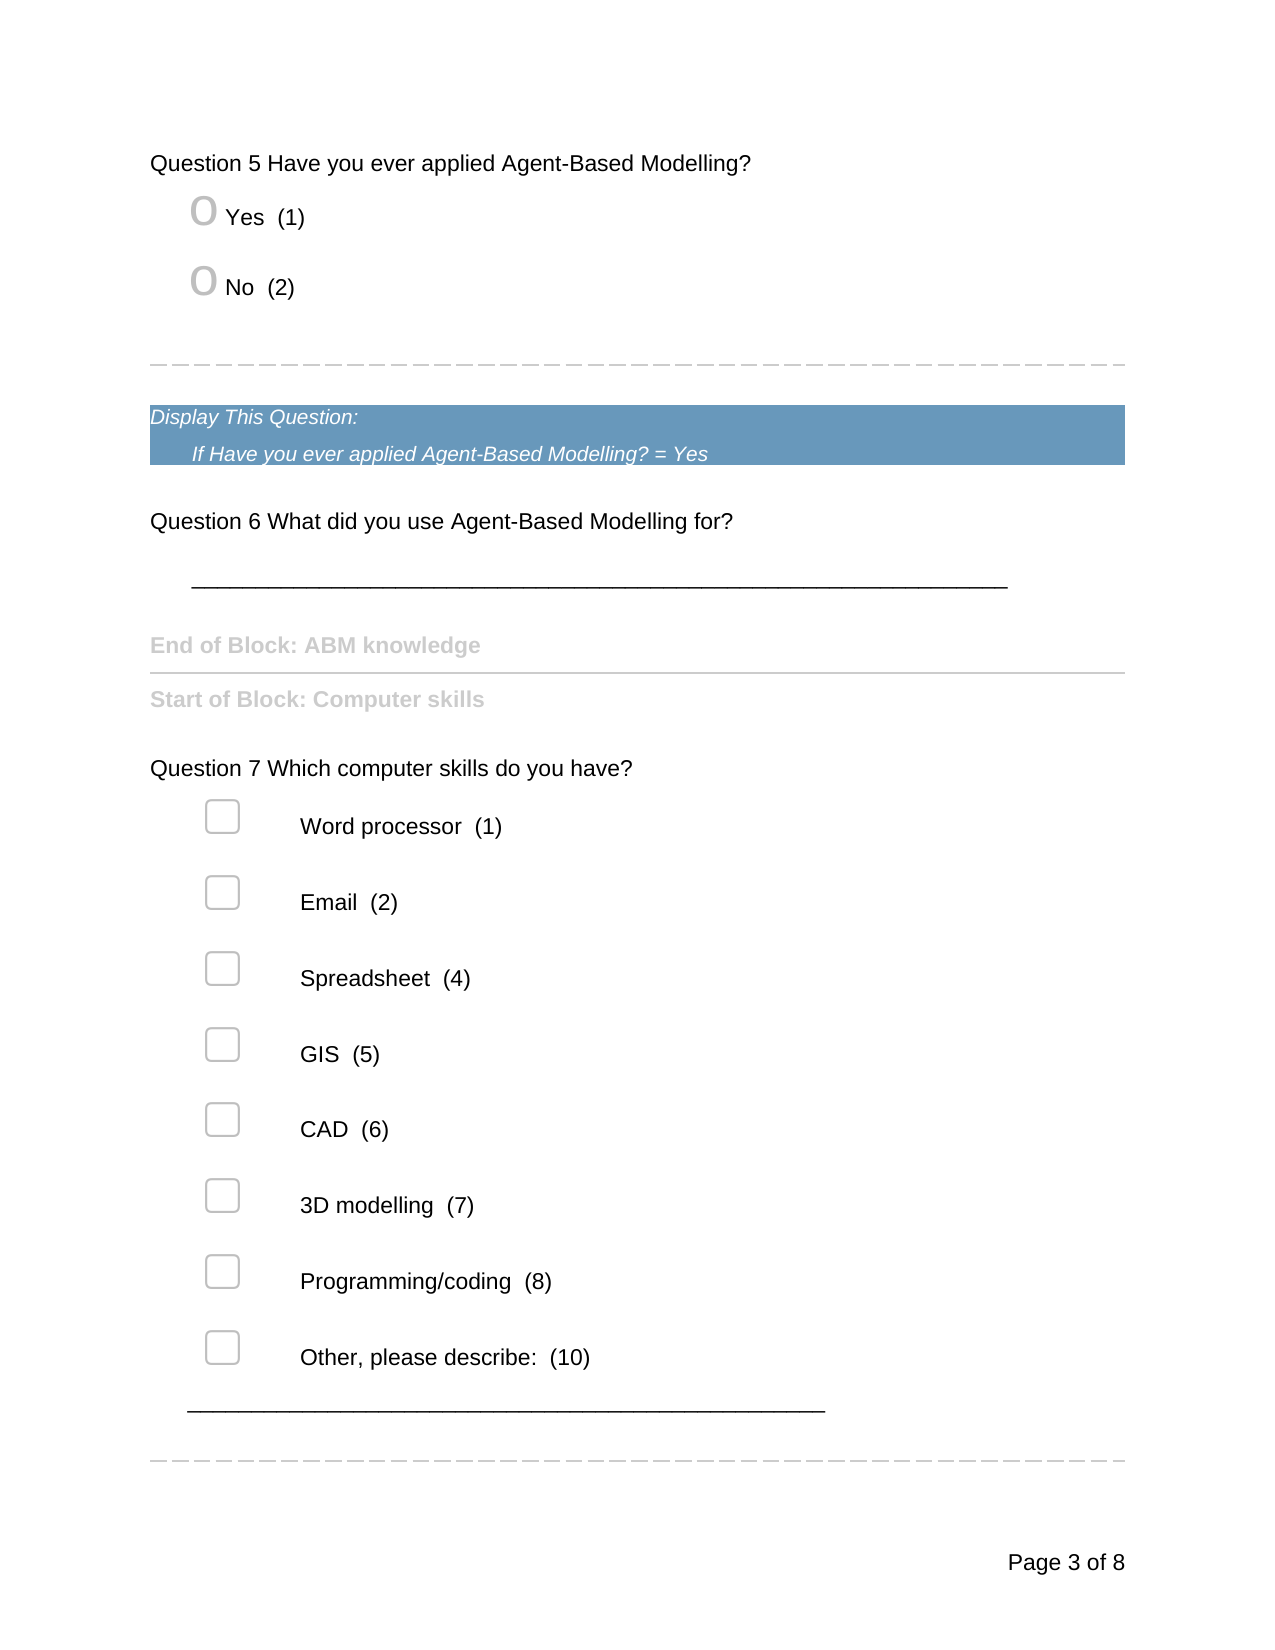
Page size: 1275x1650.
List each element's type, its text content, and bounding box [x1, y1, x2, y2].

text Question 6 What did you use Agent-Based Modelling for? [150, 508, 1125, 534]
list Email (2) [187, 862, 1125, 928]
list CAD (6) [187, 1089, 1125, 1155]
text End of Block: ABM knowledge [150, 632, 1125, 659]
text ________________________________________________________________ [150, 563, 1125, 589]
list Programming/coding (8) [187, 1241, 1125, 1307]
text If Have you ever applied Agent-Based Modelling? = Yes [150, 441, 1125, 465]
list Spreadsheet (4) [187, 937, 1125, 1003]
list GIS (5) [187, 1013, 1125, 1079]
list Other, please describe: (10) __________________________________________________ [187, 1317, 1125, 1413]
list Word processor (1) [187, 786, 1125, 852]
list No (2) [187, 251, 1125, 312]
text Question 7 Which computer skills do you have? [150, 755, 1125, 782]
list 3D modelling (7) [187, 1165, 1125, 1231]
text Start of Block: Computer skills [150, 686, 1125, 713]
text Question 5 Have you ever applied Agent-Based Modelling? [150, 150, 1125, 176]
text Display This Question: [150, 405, 1125, 429]
list Yes (1) [187, 180, 1125, 242]
